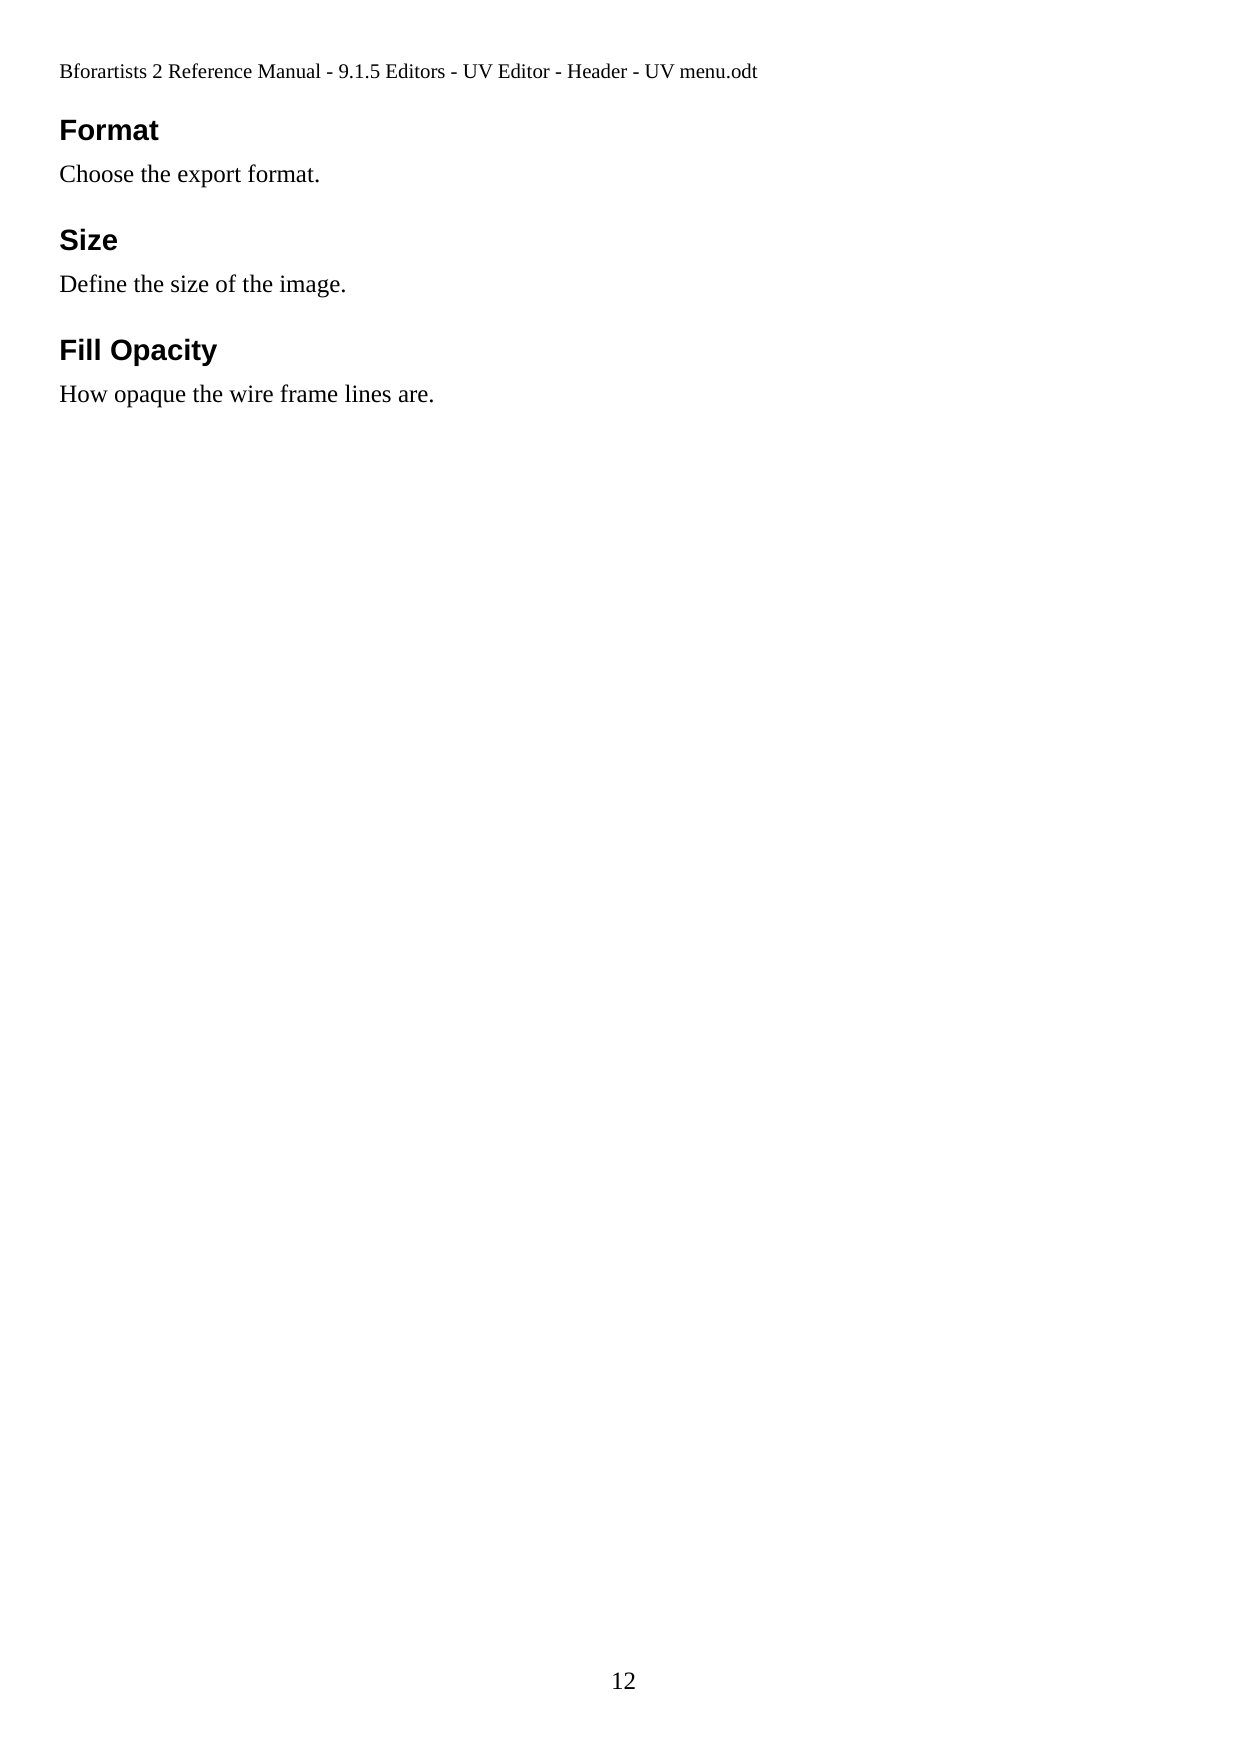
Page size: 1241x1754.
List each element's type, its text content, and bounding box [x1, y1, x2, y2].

text Define the size of the image. [59, 269, 1181, 297]
subtitle Size [59, 222, 1181, 256]
subtitle Format [59, 113, 1181, 146]
text Choose the export format. [59, 159, 1181, 188]
text How opaque the wire frame lines are. [59, 379, 1181, 407]
subtitle Fill Opacity [59, 332, 1181, 366]
